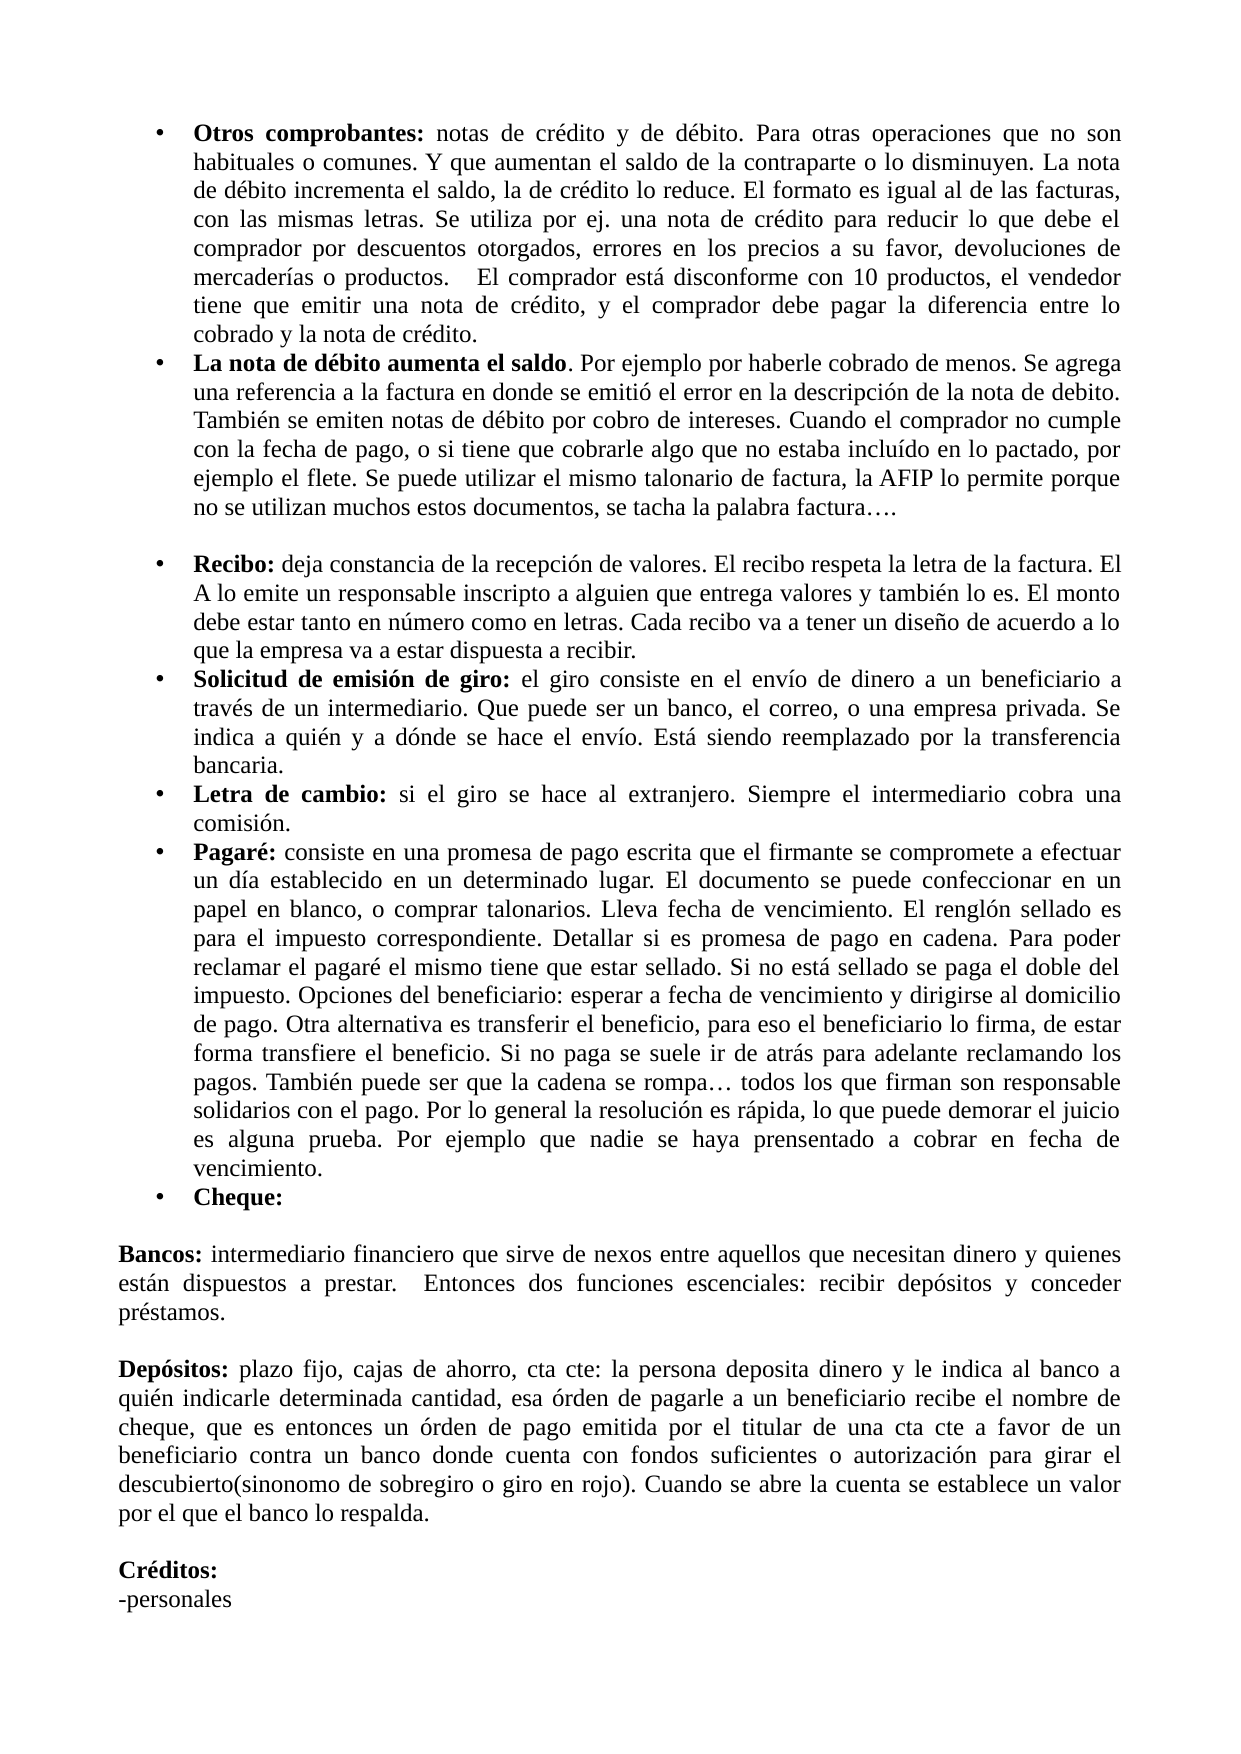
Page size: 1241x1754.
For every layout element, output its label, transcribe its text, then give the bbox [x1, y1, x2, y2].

text Bancos: intermediario financiero que sirve de nexos entre aquellos que necesitan dinero y quienes están dispuestos a prestar. Entonces dos funciones escenciales: recibir depósitos y conceder préstamos. [118, 1239, 1122, 1326]
list La nota de débito aumenta el saldo. Por ejemplo por haberle cobrado de menos. Se agrega una referencia a la factura en donde se emitió el error en la descripción de la nota de debito. También se emiten notas de débito por cobro de intereses. Cuando el comprador no cumple con la fecha de pago, o si tiene que cobrarle algo que no estaba incluído en lo pactado, por ejemplo el flete. Se puede utilizar el mismo talonario de factura, la AFIP lo permite porque no se utilizan muchos estos documentos, se tacha la palabra factura…. [156, 348, 1122, 521]
text Depósitos: plazo fijo, cajas de ahorro, cta cte: la persona deposita dinero y le indica al banco a quién indicarle determinada cantidad, esa órden de pagarle a un beneficiario recibe el nombre de cheque, que es entonces un órden de pago emitida por el titular de una cta cte a favor de un beneficiario contra un banco donde cuenta con fondos suficientes o autorización para girar el descubierto(sinonomo de sobregiro o giro en rojo). Cuando se abre la cuenta se establece un valor por el que el banco lo respalda. [118, 1354, 1122, 1527]
list Pagaré: consiste en una promesa de pago escrita que el firmante se compromete a efectuar un día establecido en un determinado lugar. El documento se puede confeccionar en un papel en blanco, o comprar talonarios. Lleva fecha de vencimiento. El renglón sellado es para el impuesto correspondiente. Detallar si es promesa de pago en cadena. Para poder reclamar el pagaré el mismo tiene que estar sellado. Si no está sellado se paga el doble del impuesto. Opciones del beneficiario: esperar a fecha de vencimiento y dirigirse al domicilio de pago. Otra alternativa es transferir el beneficio, para eso el beneficiario lo firma, de estar forma transfiere el beneficio. Si no paga se suele ir de atrás para adelante reclamando los pagos. También puede ser que la cadena se rompa… todos los que firman son responsable solidarios con el pago. Por lo general la resolución es rápida, lo que puede demorar el juicio es alguna prueba. Por ejemplo que nadie se haya prensentado a cobrar en fecha de vencimiento. [156, 837, 1122, 1182]
list Letra de cambio: si el giro se hace al extranjero. Siempre el intermediario cobra una comisión. [156, 779, 1122, 837]
list Otros comprobantes: notas de crédito y de débito. Para otras operaciones que no son habituales o comunes. Y que aumentan el saldo de la contraparte o lo disminuyen. La nota de débito incrementa el saldo, la de crédito lo reduce. El formato es igual al de las facturas, con las mismas letras. Se utiliza por ej. una nota de crédito para reducir lo que debe el comprador por descuentos otorgados, errores en los precios a su favor, devoluciones de mercaderías o productos. El comprador está disconforme con 10 productos, el vendedor tiene que emitir una nota de crédito, y el comprador debe pagar la diferencia entre lo cobrado y la nota de crédito. [156, 118, 1122, 348]
list Cheque: [156, 1182, 1122, 1211]
list Solicitud de emisión de giro: el giro consiste en el envío de dinero a un beneficiario a través de un intermediario. Que puede ser un banco, el correo, o una empresa privada. Se indica a quién y a dónde se hace el envío. Está siendo reemplazado por la transferencia bancaria. [156, 664, 1122, 779]
list Recibo: deja constancia de la recepción de valores. El recibo respeta la letra de la factura. El A lo emite un responsable inscripto a alguien que entrega valores y también lo es. El monto debe estar tanto en número como en letras. Cada recibo va a tener un diseño de acuerdo a lo que la empresa va a estar dispuesta a recibir. [156, 549, 1122, 664]
text -personales [118, 1584, 1122, 1613]
text Créditos: [118, 1556, 1122, 1584]
